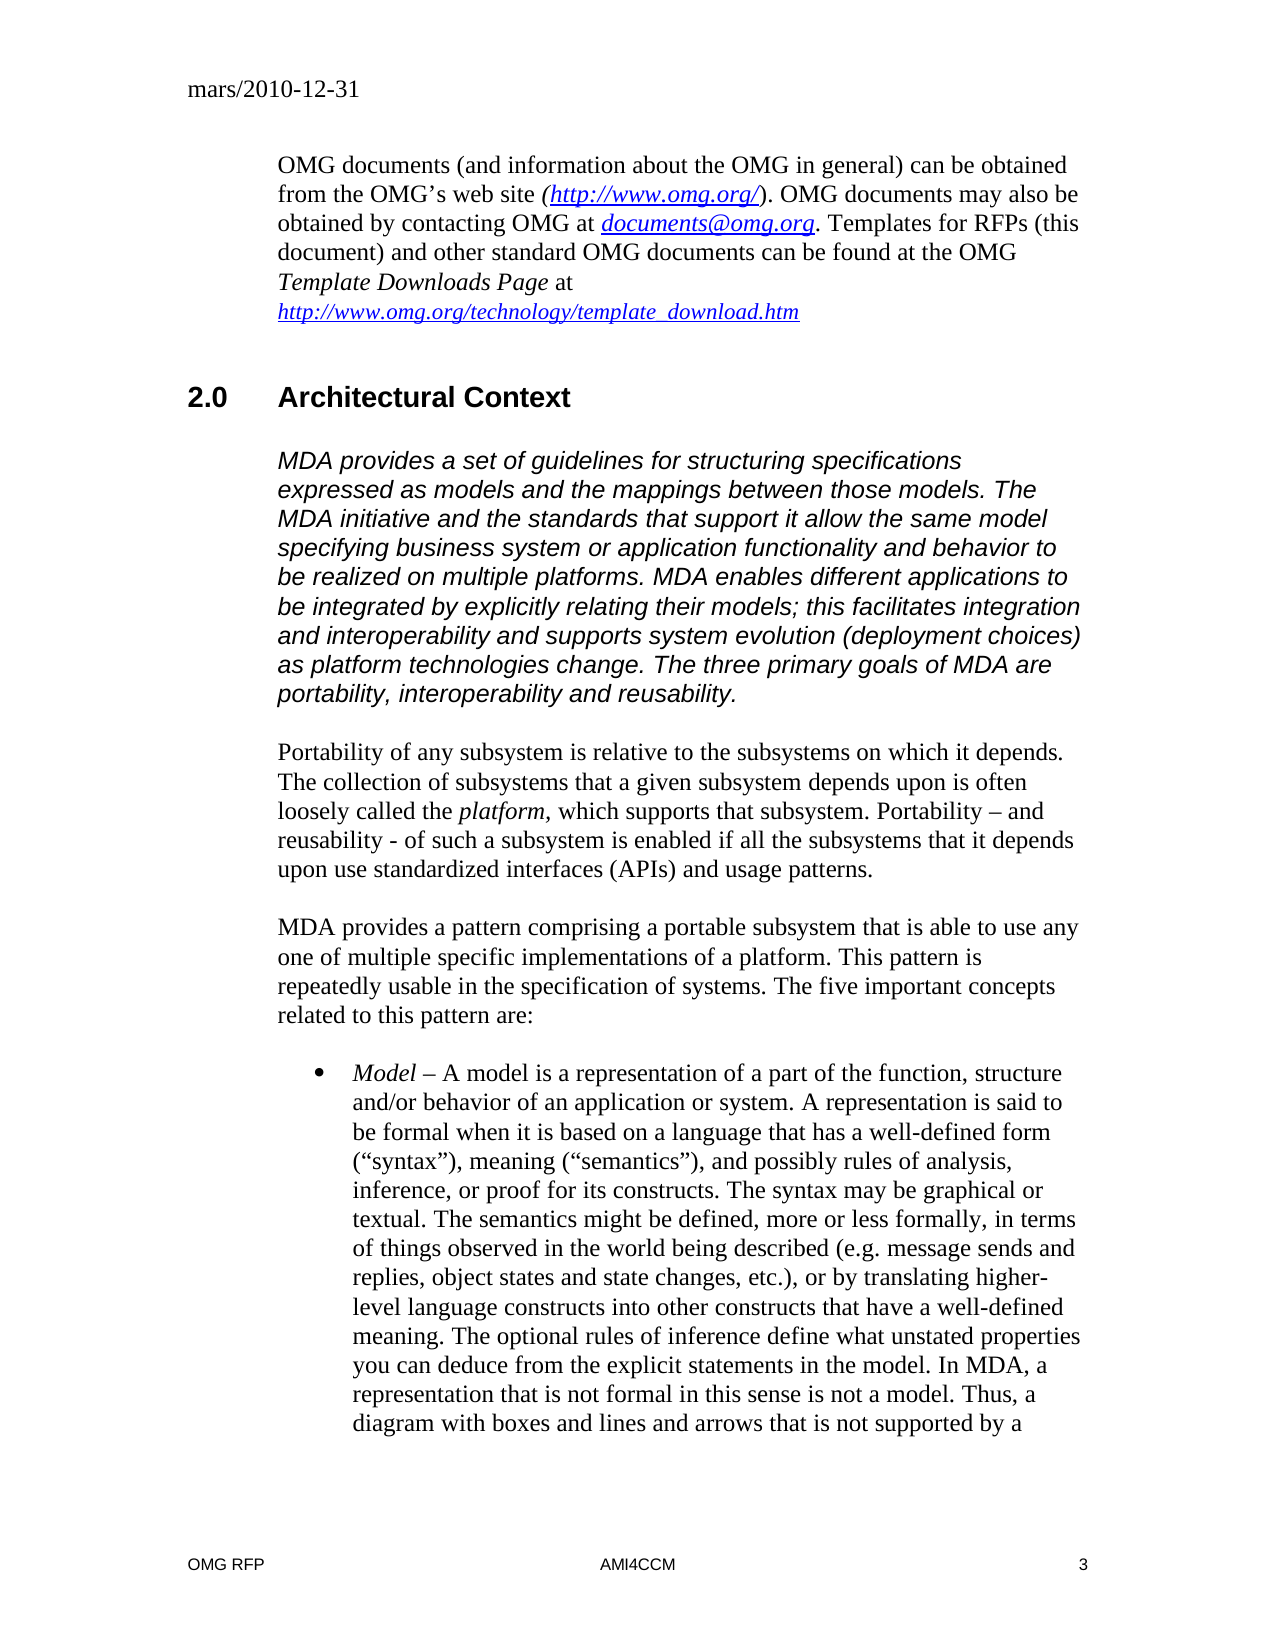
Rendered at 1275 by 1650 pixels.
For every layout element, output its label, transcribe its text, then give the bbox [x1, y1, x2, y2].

text OMG documents (and information about the OMG in general) can be obtained from the OMG’s web site (http://www.omg.org/). OMG documents may also be obtained by contacting OMG at documents@omg.org. Templates for RFPs (this document) and other standard OMG documents can be found at the OMG Template Downloads Page at http://www.omg.org/technology/template_download.htm [277, 150, 1087, 325]
subtitle Architectural Context [187, 381, 1087, 414]
text Portability of any subsystem is relative to the subsystems on which it depends. The collection of subsystems that a given subsystem depends upon is often loosely called the platform, which supports that subsystem. Portability – and reusability - of such a subsystem is enabled if all the subsystems that it depends upon use standardized interfaces (APIs) and usage patterns. [277, 737, 1087, 883]
text MDA provides a set of guidelines for structuring specifications expressed as models and the mappings between those models. The MDA initiative and the standards that support it allow the same model specifying business system or application functionality and behavior to be realized on multiple platforms. MDA enables different applications to be integrated by explicitly relating their models; this facilitates integration and interoperability and supports system evolution (deployment choices) as platform technologies change. The three primary goals of MDA are portability, interoperability and reusability. [277, 446, 1087, 708]
text MDA provides a pattern comprising a portable subsystem that is able to use any one of multiple specific implementations of a platform. This pattern is repeatedly usable in the specification of systems. The five important concepts related to this pattern are: [277, 912, 1087, 1029]
list Model – A model is a representation of a part of the function, structure and/or behavior of an application or system. A representation is said to be formal when it is based on a language that has a well-defined form (“syntax”), meaning (“semantics”), and possibly rules of analysis, inference, or proof for its constructs. The syntax may be graphical or textual. The semantics might be defined, more or less formally, in terms of things observed in the world being described (e.g. message sends and replies, object states and state changes, etc.), or by translating higher-level language constructs into other constructs that have a well-defined meaning. The optional rules of inference define what unstated properties you can deduce from the explicit statements in the model. In MDA, a representation that is not formal in this sense is not a model. Thus, a diagram with boxes and lines and arrows that is not supported by a [315, 1058, 1087, 1437]
